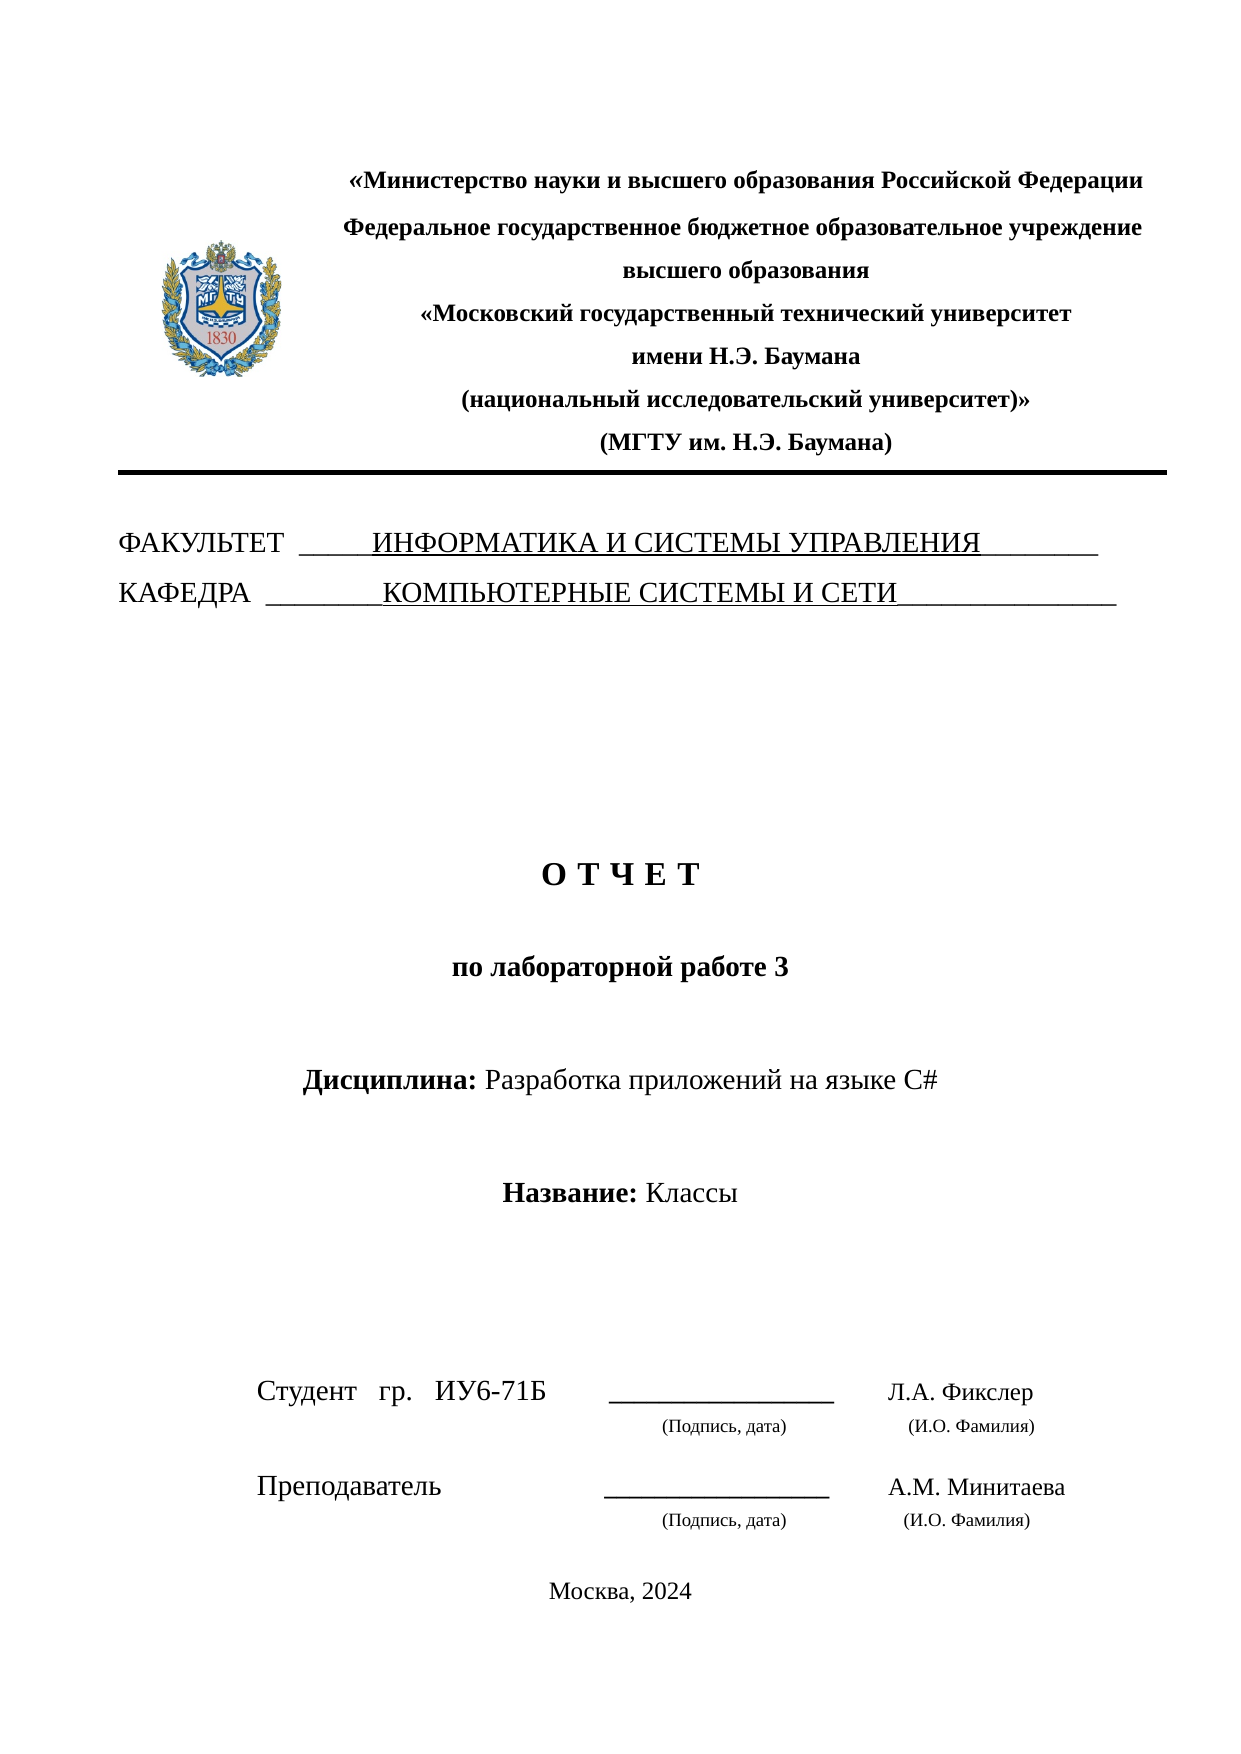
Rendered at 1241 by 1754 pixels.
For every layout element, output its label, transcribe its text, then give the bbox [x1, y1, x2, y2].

text Название: Классы [118, 1175, 1122, 1208]
text Студент гр. ИУ6-71Б __________________ Л.А. Фикслер [118, 1376, 1122, 1407]
text Дисциплина: Разработка приложений на языке C# [118, 1062, 1122, 1096]
text Москва, 2024 [118, 1576, 1122, 1605]
table_header [118, 161, 325, 470]
text (Подпись, дата) (И.О. Фамилия) [118, 1407, 1122, 1438]
table_header «Министерство науки и высшего образования Российской Федерации Федеральное государственное бюджетное образовательное учреждение высшего образования «Московский государственный технический университет имени Н.Э. Баумана (национальный исследовательский университет)» (МГТУ им. Н.Э. Баумана) [325, 161, 1167, 470]
text (Подпись, дата) (И.О. Фамилия) [118, 1502, 1122, 1533]
text КАФЕДРА ________КОМПЬЮТЕРНЫЕ СИСТЕМЫ И СЕТИ_______________ [118, 576, 1122, 609]
text по лабораторной работе 3 [118, 949, 1122, 983]
subtitle ОТЧЕТ [118, 854, 1122, 892]
text Преподаватель __________________ А.М. Минитаева [118, 1471, 1122, 1502]
picture [161, 240, 282, 377]
subtitle ФАКУЛЬТЕТ _____ИНФОРМАТИКА И СИСТЕМЫ УПРАВЛЕНИЯ________ [118, 525, 1122, 559]
